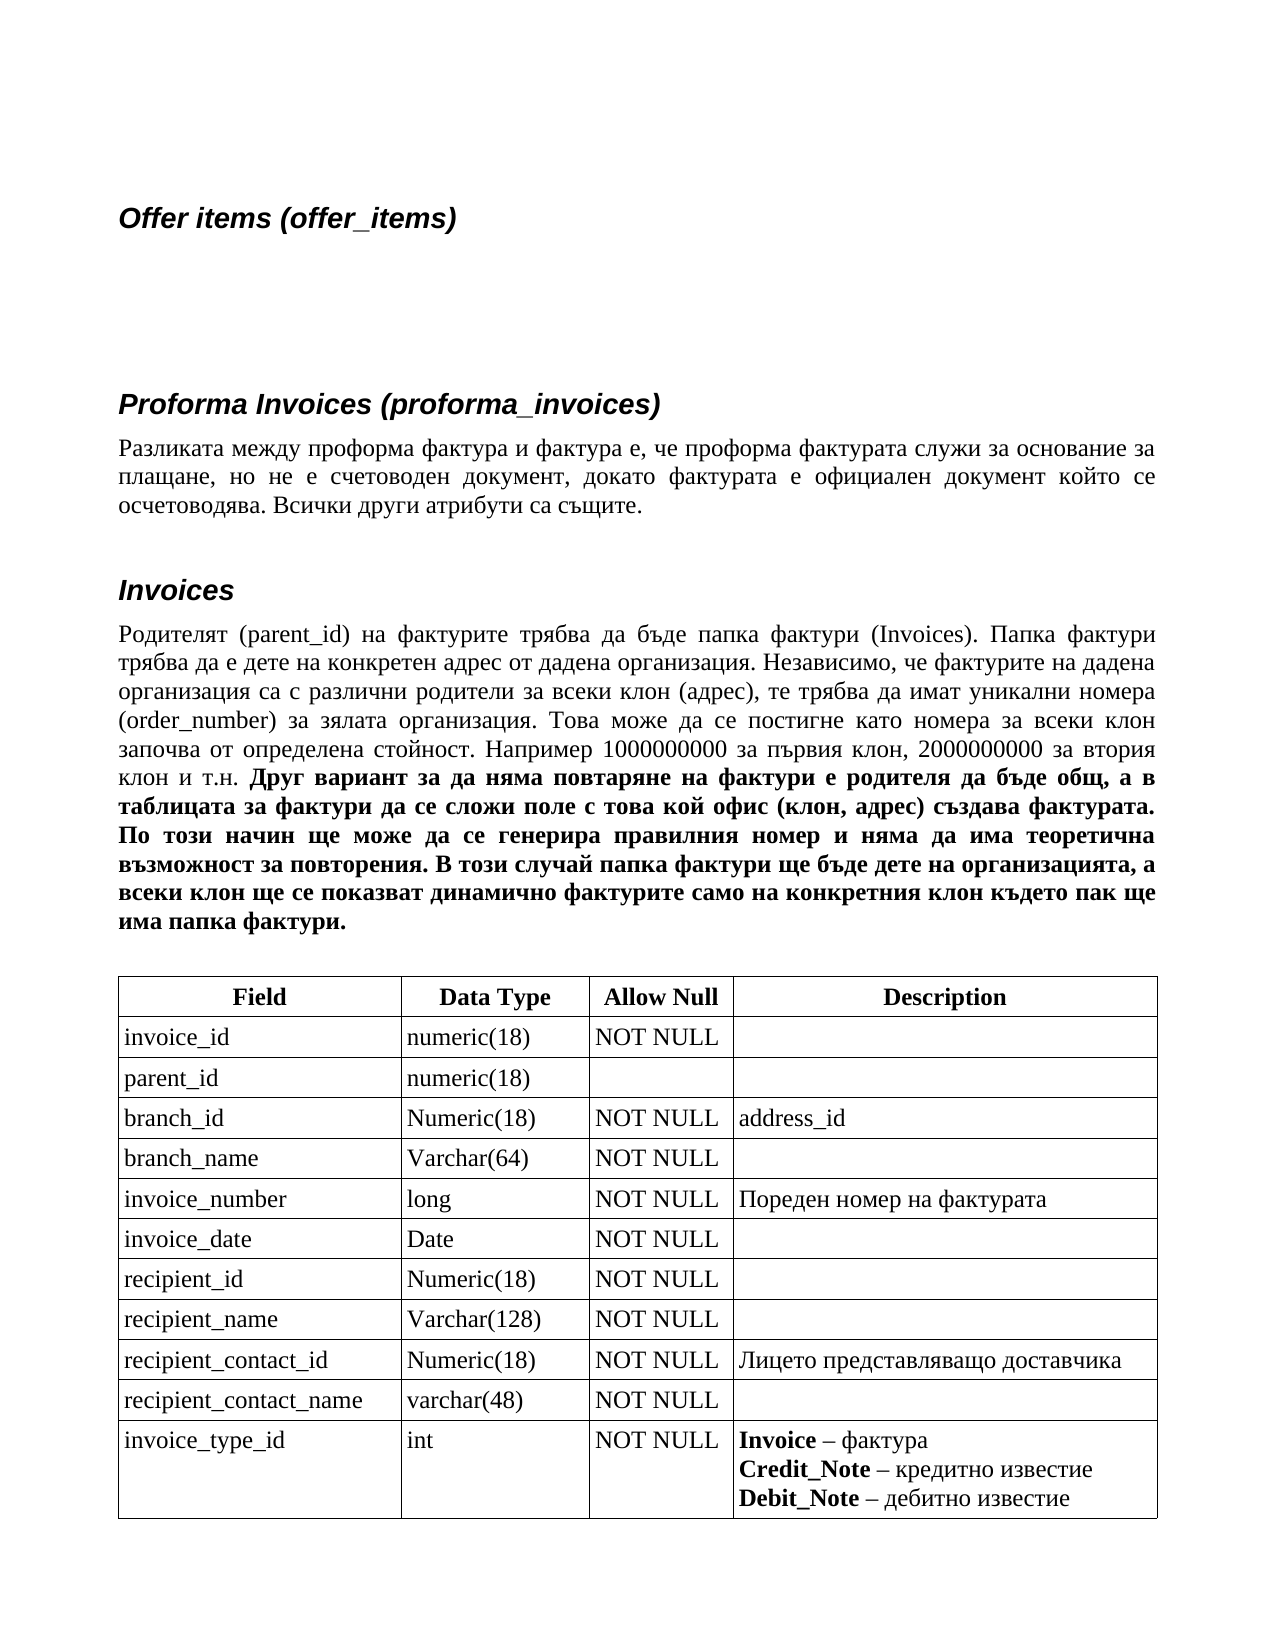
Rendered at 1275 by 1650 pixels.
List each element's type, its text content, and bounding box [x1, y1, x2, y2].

table_cell invoice_date [119, 1219, 401, 1258]
table_cell NOT NULL [590, 1300, 733, 1339]
table_cell [734, 1259, 1157, 1299]
table_cell invoice_type_id [119, 1421, 401, 1518]
table_cell NOT NULL [590, 1179, 733, 1218]
table_cell numeric(18) [402, 1058, 589, 1097]
table_cell recipient_name [119, 1300, 401, 1339]
table_cell Пореден номер на фактурата [734, 1179, 1157, 1218]
table_cell [734, 1380, 1157, 1420]
table_cell recipient_contact_id [119, 1340, 401, 1379]
table_cell [734, 1139, 1157, 1178]
table_cell parent_id [119, 1058, 401, 1097]
table_cell NOT NULL [590, 1421, 733, 1518]
table_header Description [734, 977, 1157, 1016]
table_cell long [402, 1179, 589, 1218]
table_cell NOT NULL [590, 1380, 733, 1420]
table_cell varchar(48) [402, 1380, 589, 1420]
table_cell Varchar(64) [402, 1139, 589, 1178]
table_cell Date [402, 1219, 589, 1258]
table_cell Numeric(18) [402, 1098, 589, 1138]
table_cell NOT NULL [590, 1259, 733, 1299]
table_cell [734, 1219, 1157, 1258]
table_cell recipient_id [119, 1259, 401, 1299]
table_cell address_id [734, 1098, 1157, 1138]
table_cell [734, 1058, 1157, 1097]
table_cell Лицето представляващо доставчика [734, 1340, 1157, 1379]
text Родителят (parent_id) на фактурите трябва да бъде папка фактури (Invoices). Папка фактури трябва да е дете на конкретен адрес от дадена организация. Независимо, че фактурите на дадена организация са с различни родители за всеки клон (адрес), те трябва да имат уникални номера (order_number) за зялата организация. Това може да се постигне като номера за всеки клон започва от определена стойност. Например 1000000000 за първия клон, 2000000000 за втория клон и т.н. Друг вариант за да няма повтаряне на фактури е родителя да бъде общ, а в таблицата за фактури да се сложи поле с това кой офис (клон, адрес) създава фактурата. По този начин ще може да се генерира правилния номер и няма да има теоретична възможност за повторения. В този случай папка фактури ще бъде дете на организацията, а всеки клон ще се показват динамично фактурите само на конкретния клон където пак ще има папка фактури. [118, 619, 1157, 935]
table_cell invoice_id [119, 1017, 401, 1057]
table_cell Invoice – фактура Credit_Note – кредитно известие Debit_Note – дебитно известие [734, 1421, 1157, 1518]
subtitle Offer items (offer_items) [118, 201, 1157, 234]
table_cell [590, 1058, 733, 1097]
table_header Allow Null [590, 977, 733, 1016]
table_cell Numeric(18) [402, 1340, 589, 1379]
text Разликата между проформа фактура и фактура е, че проформа фактурата служи за основание за плащане, но не е счетоводен документ, докато фактурата е официален документ който се осчетоводява. Всички други атрибути са същите. [118, 433, 1157, 519]
table_cell branch_name [119, 1139, 401, 1178]
subtitle Invoices [118, 573, 1157, 606]
table_cell NOT NULL [590, 1098, 733, 1138]
table_cell NOT NULL [590, 1139, 733, 1178]
table_cell [734, 1300, 1157, 1339]
table_cell numeric(18) [402, 1017, 589, 1057]
table_header Data Type [402, 977, 589, 1016]
table_cell int [402, 1421, 589, 1518]
table_cell NOT NULL [590, 1219, 733, 1258]
table_cell Varchar(128) [402, 1300, 589, 1339]
table_cell branch_id [119, 1098, 401, 1138]
table_cell recipient_contact_name [119, 1380, 401, 1420]
table_cell [734, 1017, 1157, 1057]
table_cell invoice_number [119, 1179, 401, 1218]
subtitle Proforma Invoices (proforma_invoices) [118, 387, 1157, 420]
table_cell NOT NULL [590, 1340, 733, 1379]
table_cell NOT NULL [590, 1017, 733, 1057]
table_header Field [119, 977, 401, 1016]
table_cell Numeric(18) [402, 1259, 589, 1299]
